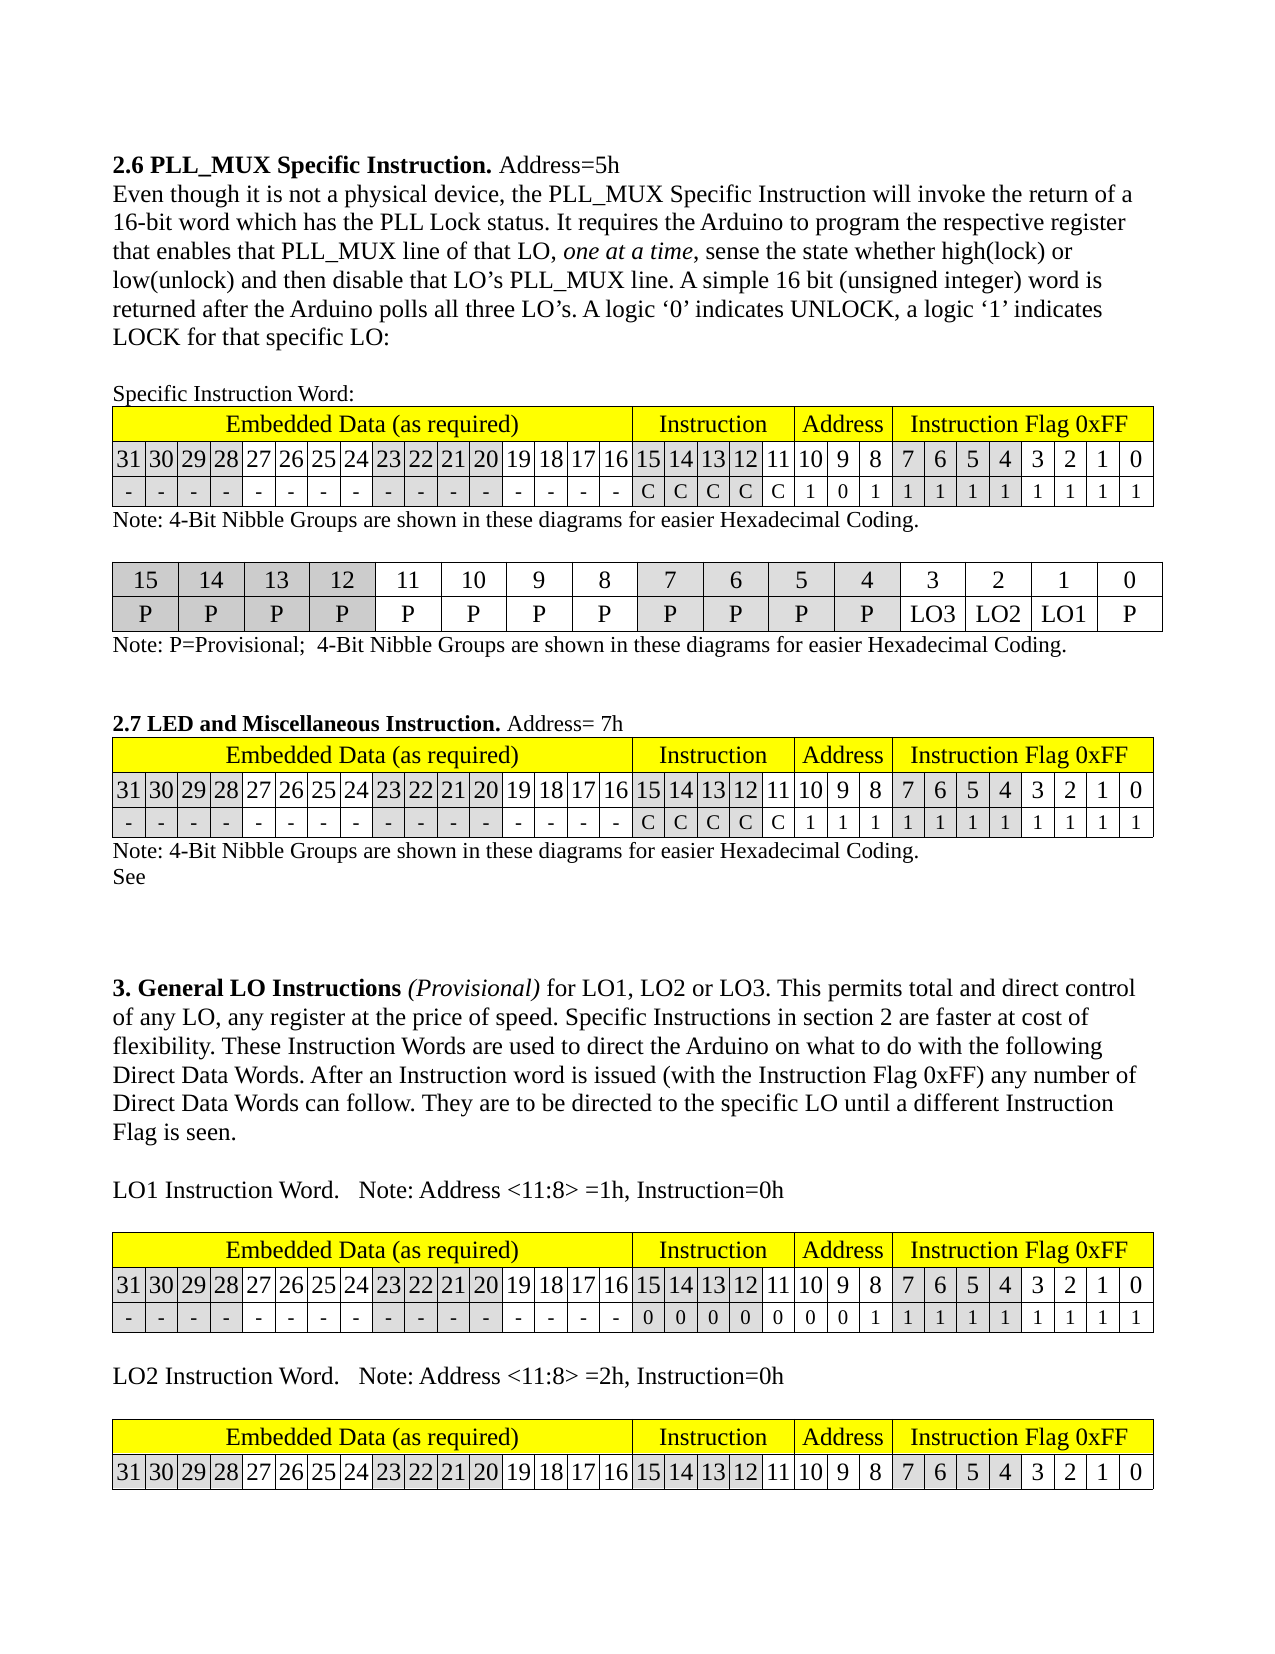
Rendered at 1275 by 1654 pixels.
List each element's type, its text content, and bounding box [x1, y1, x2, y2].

table_header 15 [633, 773, 664, 807]
table_header 2 [1055, 442, 1086, 476]
table_header 12 [730, 773, 762, 807]
table_header 13 [698, 773, 729, 807]
table_header Address [795, 1233, 892, 1267]
table_cell P [245, 597, 309, 631]
table_cell - [113, 808, 145, 837]
table_header Embedded Data (as required) [113, 738, 632, 772]
table_header 19 [503, 442, 534, 476]
table_cell 1 [957, 477, 989, 506]
table_cell - [276, 1303, 307, 1332]
table_header Embedded Data (as required) [113, 407, 632, 441]
text See [112, 863, 1162, 890]
table_cell - [438, 477, 469, 506]
table_header 11 [763, 1268, 794, 1302]
table_header 30 [146, 1268, 177, 1302]
table_cell 1 [828, 808, 859, 837]
table_header 6 [925, 1268, 956, 1302]
table_header 17 [568, 1268, 599, 1302]
table_cell - [178, 477, 210, 506]
table_header 23 [373, 773, 404, 807]
table_header 9 [828, 1268, 859, 1302]
table_header 7 [893, 1455, 924, 1488]
table_cell P [704, 597, 768, 631]
table_header 4 [835, 563, 900, 596]
text Note: 4-Bit Nibble Groups are shown in these diagrams for easier Hexadecimal Coding. [112, 506, 1162, 533]
table_header 26 [276, 1455, 307, 1488]
table_header 30 [146, 773, 177, 807]
table_cell C [730, 808, 762, 837]
table_cell - [568, 1303, 599, 1332]
table_header 17 [568, 773, 599, 807]
text Note: 4-Bit Nibble Groups are shown in these diagrams for easier Hexadecimal Coding. [112, 837, 1162, 863]
table_header 31 [113, 1455, 145, 1488]
table_cell - [308, 477, 340, 506]
table_header 11 [763, 773, 794, 807]
table_header 27 [243, 1268, 275, 1302]
table_cell P [573, 597, 637, 631]
table_header 0 [1120, 1455, 1153, 1488]
table_cell 0 [763, 1303, 794, 1332]
table_cell - [503, 808, 534, 837]
table_cell LO1 [1032, 597, 1097, 631]
table_header 6 [704, 563, 768, 596]
table_header 30 [146, 442, 177, 476]
table_cell 1 [1087, 477, 1119, 506]
table_header 24 [341, 1455, 372, 1488]
table_header 12 [730, 1268, 762, 1302]
table_cell 1 [1120, 808, 1153, 837]
table_cell - [405, 477, 437, 506]
table_cell 1 [893, 477, 924, 506]
table_header 29 [178, 442, 210, 476]
table_header 23 [373, 442, 404, 476]
table_cell C [698, 808, 729, 837]
table_header 1 [1087, 1268, 1119, 1302]
table_header 14 [665, 1455, 697, 1488]
table_header 18 [535, 1455, 567, 1488]
table_cell - [600, 1303, 632, 1332]
table_cell - [373, 808, 404, 837]
table_cell 0 [828, 477, 859, 506]
table_cell - [243, 1303, 275, 1332]
table_header 6 [925, 442, 956, 476]
table_cell LO3 [901, 597, 965, 631]
table_cell 1 [1022, 808, 1054, 837]
table_cell - [308, 808, 340, 837]
table_header 20 [470, 1268, 502, 1302]
table_cell 0 [730, 1303, 762, 1332]
table_cell - [600, 808, 632, 837]
table_header 5 [957, 442, 989, 476]
text LO2 Instruction Word. Note: Address <11:8> =2h, Instruction=0h [112, 1361, 1162, 1390]
table_header 9 [828, 442, 859, 476]
table_cell - [243, 808, 275, 837]
table_cell - [470, 808, 502, 837]
table_header 13 [698, 1268, 729, 1302]
table_header 31 [113, 442, 145, 476]
table_cell 1 [1087, 1303, 1119, 1332]
table_header 14 [665, 442, 697, 476]
table_header 25 [308, 1455, 340, 1488]
table_header 28 [211, 442, 242, 476]
table_header 28 [211, 1455, 242, 1488]
table_header 31 [113, 1268, 145, 1302]
table_cell - [535, 808, 567, 837]
table_cell - [341, 1303, 372, 1332]
table_cell 0 [633, 1303, 664, 1332]
table_cell 1 [1120, 477, 1153, 506]
table_cell - [113, 477, 145, 506]
table_cell - [178, 808, 210, 837]
table_cell - [373, 1303, 404, 1332]
table_cell 1 [957, 1303, 989, 1332]
table_header 4 [990, 1455, 1021, 1488]
table_cell P [1098, 597, 1162, 631]
table_header 25 [308, 442, 340, 476]
table_cell C [763, 477, 794, 506]
table_cell - [405, 808, 437, 837]
table_header 31 [113, 773, 145, 807]
table_header 27 [243, 1455, 275, 1488]
table_header 7 [893, 773, 924, 807]
table_header 14 [179, 563, 244, 596]
table_cell - [211, 477, 242, 506]
table_header Instruction Flag 0xFF [893, 1233, 1153, 1267]
table_header 7 [893, 442, 924, 476]
text 3. General LO Instructions (Provisional) for LO1, LO2 or LO3. This permits total and direct control of any LO, any register at the price of speed. Specific Instructions in section 2 are faster at cost of flexibility. These Instruction Words are used to direct the Arduino on what to do with the following Direct Data Words. After an Instruction word is issued (with the Instruction Flag 0xFF) any number of Direct Data Words can follow. They are to be directed to the specific LO until a different Instruction Flag is seen. [112, 973, 1162, 1146]
table_cell C [763, 808, 794, 837]
table_header 7 [893, 1268, 924, 1302]
table_cell - [146, 808, 177, 837]
table_header 17 [568, 1455, 599, 1488]
table_cell - [503, 1303, 534, 1332]
table_header 1 [1087, 773, 1119, 807]
table_header 29 [178, 1455, 210, 1488]
table_cell 1 [1022, 477, 1054, 506]
table_header 17 [568, 442, 599, 476]
table_cell - [600, 477, 632, 506]
table_cell 1 [957, 808, 989, 837]
table_cell 1 [990, 808, 1021, 837]
table_header 26 [276, 442, 307, 476]
table_header 15 [633, 442, 664, 476]
text Specific Instruction Word: [112, 380, 1162, 406]
table_cell P [442, 597, 506, 631]
table_header 20 [470, 773, 502, 807]
table_header 18 [535, 442, 567, 476]
table_cell - [146, 477, 177, 506]
table_header 11 [763, 442, 794, 476]
table_cell P [835, 597, 900, 631]
table_header 8 [573, 563, 637, 596]
table_header 16 [600, 1268, 632, 1302]
table_cell - [341, 808, 372, 837]
table_header 2 [1055, 773, 1086, 807]
table_cell P [376, 597, 441, 631]
table_header 0 [1120, 442, 1153, 476]
table_cell 0 [665, 1303, 697, 1332]
table_header 21 [438, 1455, 469, 1488]
table_cell - [535, 477, 567, 506]
table_header 10 [795, 773, 827, 807]
table_cell P [310, 597, 375, 631]
table_cell 0 [828, 1303, 859, 1332]
table_header 10 [795, 442, 827, 476]
table_header 27 [243, 773, 275, 807]
table_cell - [308, 1303, 340, 1332]
table_header 3 [1022, 1268, 1054, 1302]
table_header 8 [860, 1268, 892, 1302]
table_header 12 [730, 442, 762, 476]
table_header 4 [990, 1268, 1021, 1302]
table_cell - [470, 477, 502, 506]
table_header 9 [828, 1455, 859, 1488]
table_header 20 [470, 1455, 502, 1488]
table_header 26 [276, 773, 307, 807]
table_cell C [730, 477, 762, 506]
table_header 2 [1055, 1268, 1086, 1302]
table_cell 1 [893, 1303, 924, 1332]
table_cell 1 [795, 477, 827, 506]
table_header 6 [925, 773, 956, 807]
table_header 22 [405, 1268, 437, 1302]
table_cell P [179, 597, 244, 631]
table_header 18 [535, 773, 567, 807]
table_header 22 [405, 442, 437, 476]
table_cell P [769, 597, 834, 631]
table_header 11 [763, 1455, 794, 1488]
table_cell P [113, 597, 178, 631]
table_header 3 [1022, 442, 1054, 476]
table_header 2 [1055, 1455, 1086, 1488]
table_header 19 [503, 1455, 534, 1488]
table_header 2 [966, 563, 1031, 596]
table_cell P [507, 597, 572, 631]
table_header 6 [925, 1455, 956, 1488]
table_header 19 [503, 773, 534, 807]
table_cell - [568, 808, 599, 837]
table_cell - [503, 477, 534, 506]
table_header Instruction [633, 738, 794, 772]
table_cell - [373, 477, 404, 506]
table_header Embedded Data (as required) [113, 1420, 632, 1453]
table_cell C [698, 477, 729, 506]
table_cell C [665, 808, 697, 837]
table_header 1 [1032, 563, 1097, 596]
table_cell - [113, 1303, 145, 1332]
table_header 1 [1087, 442, 1119, 476]
table_header 28 [211, 1268, 242, 1302]
table_header 16 [600, 1455, 632, 1488]
table_cell - [243, 477, 275, 506]
table_header Address [795, 738, 892, 772]
table_cell 1 [1055, 477, 1086, 506]
table_header 12 [310, 563, 375, 596]
table_header Embedded Data (as required) [113, 1233, 632, 1267]
table_cell - [470, 1303, 502, 1332]
table_header 8 [860, 1455, 892, 1488]
table_header 22 [405, 1455, 437, 1488]
table_header 21 [438, 1268, 469, 1302]
table_cell P [638, 597, 703, 631]
table_header 24 [341, 773, 372, 807]
table_header 14 [665, 773, 697, 807]
table_cell 1 [925, 477, 956, 506]
table_cell - [341, 477, 372, 506]
table_header 5 [957, 773, 989, 807]
table_header Address [795, 1420, 892, 1453]
table_cell 1 [860, 1303, 892, 1332]
table_header 23 [373, 1268, 404, 1302]
table_header 29 [178, 773, 210, 807]
table_header 8 [860, 442, 892, 476]
table_header 13 [698, 442, 729, 476]
table_header 23 [373, 1455, 404, 1488]
table_header 16 [600, 773, 632, 807]
table_header 15 [113, 563, 178, 596]
table_cell - [178, 1303, 210, 1332]
text LO1 Instruction Word. Note: Address <11:8> =1h, Instruction=0h [112, 1175, 1162, 1203]
table_header 0 [1120, 773, 1153, 807]
table_header 13 [698, 1455, 729, 1488]
table_cell LO2 [966, 597, 1031, 631]
table_header 3 [1022, 1455, 1054, 1488]
table_header 16 [600, 442, 632, 476]
table_header Instruction [633, 407, 794, 441]
table_cell - [276, 808, 307, 837]
table_header 22 [405, 773, 437, 807]
table_header Instruction Flag 0xFF [893, 738, 1153, 772]
table_header 24 [341, 1268, 372, 1302]
table_header 7 [638, 563, 703, 596]
table_cell 1 [860, 808, 892, 837]
table_header 24 [341, 442, 372, 476]
table_header 21 [438, 773, 469, 807]
table_header 1 [1087, 1455, 1119, 1488]
table_header Address [795, 407, 892, 441]
table_header 0 [1098, 563, 1162, 596]
table_header 15 [633, 1455, 664, 1488]
table_cell 1 [990, 477, 1021, 506]
table_header 13 [245, 563, 309, 596]
table_cell - [146, 1303, 177, 1332]
table_header 5 [769, 563, 834, 596]
table_header 25 [308, 1268, 340, 1302]
table_header 14 [665, 1268, 697, 1302]
table_header 4 [990, 442, 1021, 476]
table_header 19 [503, 1268, 534, 1302]
table_header 12 [730, 1455, 762, 1488]
text 2.7 LED and Miscellaneous Instruction. Address= 7h [112, 711, 1162, 737]
table_cell - [535, 1303, 567, 1332]
table_cell - [438, 808, 469, 837]
table_header Instruction [633, 1420, 794, 1453]
table_cell 1 [1055, 1303, 1086, 1332]
table_header 21 [438, 442, 469, 476]
table_cell 1 [990, 1303, 1021, 1332]
table_cell 1 [893, 808, 924, 837]
text Even though it is not a physical device, the PLL_MUX Specific Instruction will invoke the return of a 16-bit word which has the PLL Lock status. It requires the Arduino to program the respective register that enables that PLL_MUX line of that LO, one at a time, sense the state whether high(lock) or low(unlock) and then disable that LO’s PLL_MUX line. A simple 16 bit (unsigned integer) word is returned after the Arduino polls all three LO’s. A logic ‘0’ indicates UNLOCK, a logic ‘1’ indicates LOCK for that specific LO: [112, 179, 1162, 351]
table_cell C [633, 808, 664, 837]
table_cell - [276, 477, 307, 506]
table_header 30 [146, 1455, 177, 1488]
table_cell 1 [1120, 1303, 1153, 1332]
table_header 5 [957, 1268, 989, 1302]
table_header 28 [211, 773, 242, 807]
table_cell C [665, 477, 697, 506]
table_header 29 [178, 1268, 210, 1302]
table_header 11 [376, 563, 441, 596]
table_cell - [438, 1303, 469, 1332]
table_cell 0 [698, 1303, 729, 1332]
table_header 10 [795, 1455, 827, 1488]
table_cell - [211, 1303, 242, 1332]
table_cell 0 [795, 1303, 827, 1332]
table_cell 1 [925, 808, 956, 837]
table_header 18 [535, 1268, 567, 1302]
table_header 10 [442, 563, 506, 596]
table_cell 1 [860, 477, 892, 506]
table_cell C [633, 477, 664, 506]
table_header 5 [957, 1455, 989, 1488]
table_header 9 [507, 563, 572, 596]
table_cell 1 [1022, 1303, 1054, 1332]
text Note: P=Provisional; 4-Bit Nibble Groups are shown in these diagrams for easier Hexadecimal Coding. [112, 632, 1162, 658]
table_header 8 [860, 773, 892, 807]
table_cell - [211, 808, 242, 837]
table_cell 1 [1087, 808, 1119, 837]
table_cell 1 [1055, 808, 1086, 837]
table_header 3 [1022, 773, 1054, 807]
table_header 9 [828, 773, 859, 807]
table_header 15 [633, 1268, 664, 1302]
table_header 20 [470, 442, 502, 476]
table_cell 1 [925, 1303, 956, 1332]
table_header 10 [795, 1268, 827, 1302]
table_header 27 [243, 442, 275, 476]
table_header 4 [990, 773, 1021, 807]
table_cell 1 [795, 808, 827, 837]
table_header 26 [276, 1268, 307, 1302]
text 2.6 PLL_MUX Specific Instruction. Address=5h [112, 150, 1162, 179]
table_header Instruction Flag 0xFF [893, 407, 1153, 441]
table_cell - [405, 1303, 437, 1332]
table_header Instruction Flag 0xFF [893, 1420, 1153, 1453]
table_header 0 [1120, 1268, 1153, 1302]
table_header 25 [308, 773, 340, 807]
table_header 3 [901, 563, 965, 596]
table_header Instruction [633, 1233, 794, 1267]
table_cell - [568, 477, 599, 506]
